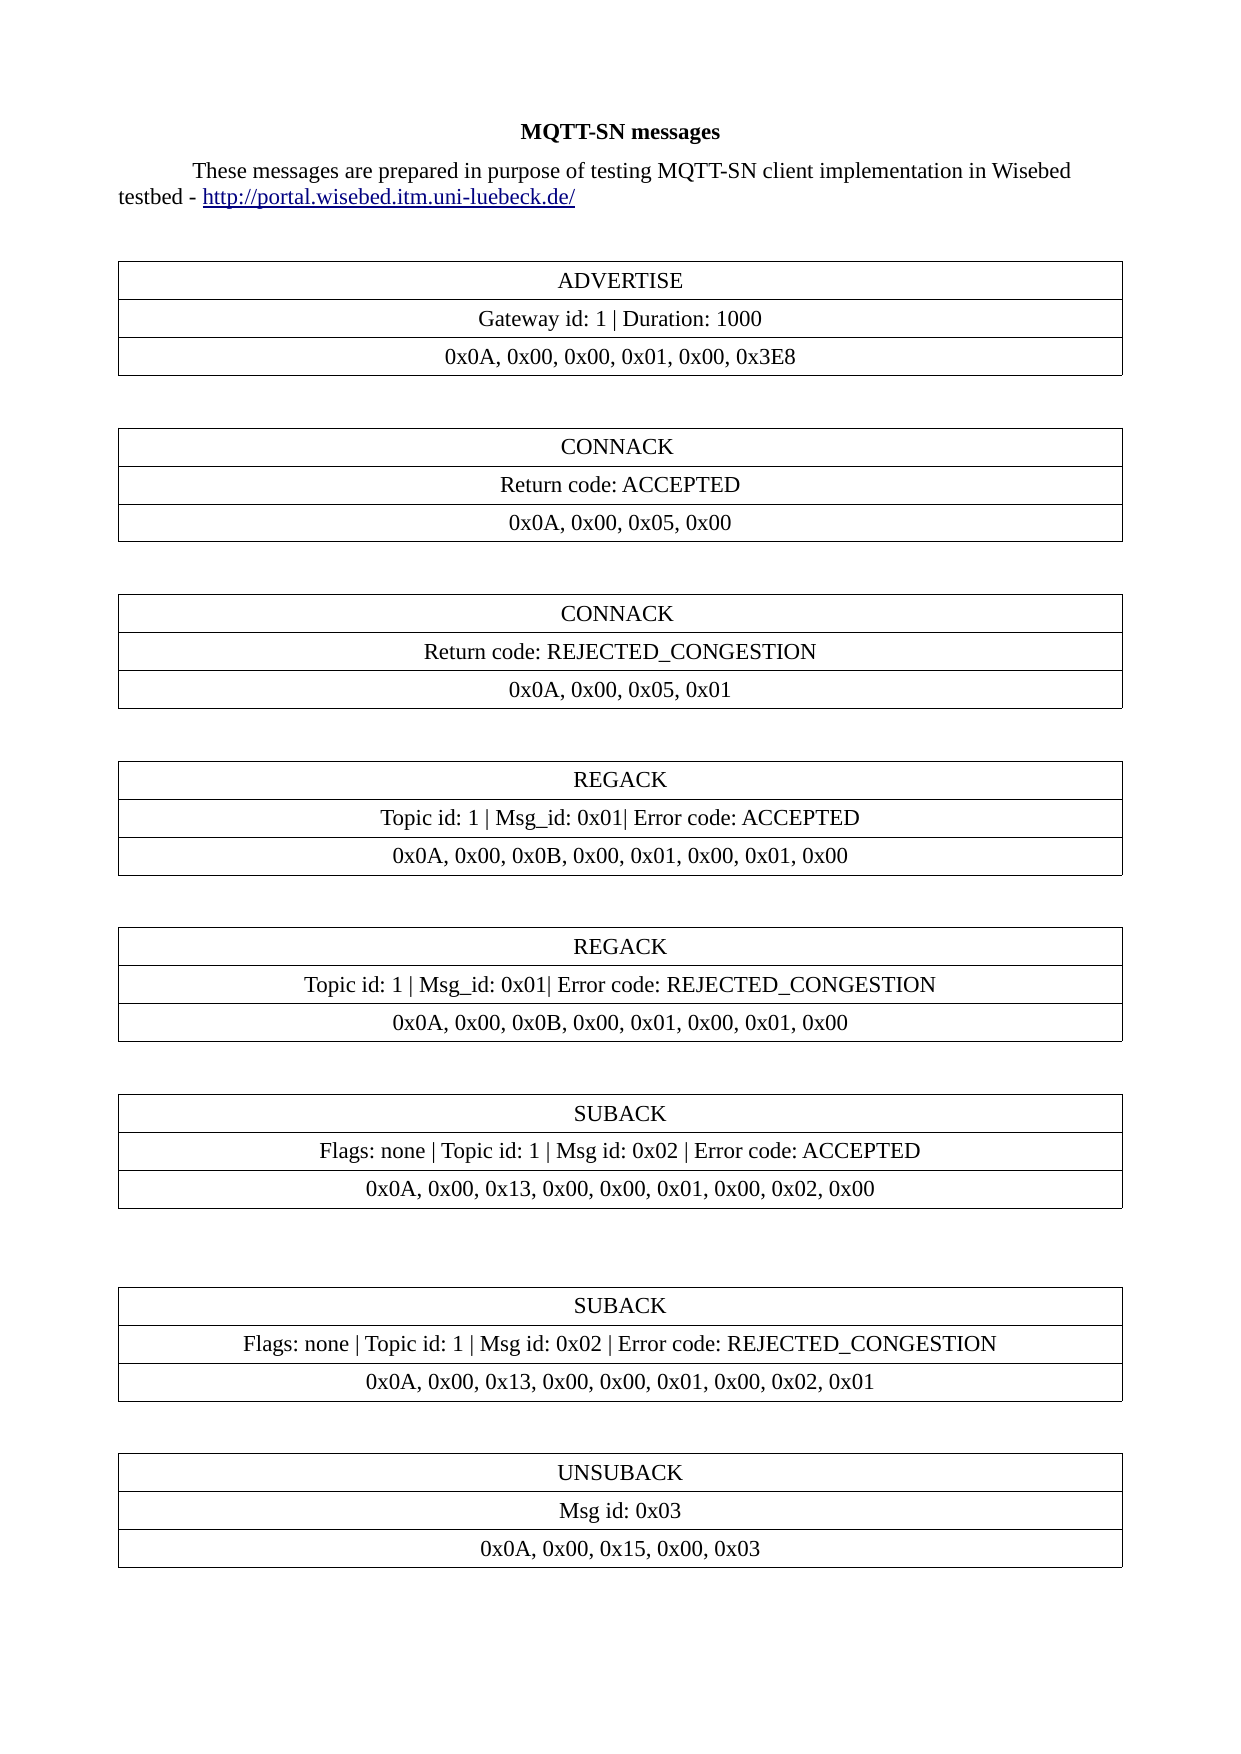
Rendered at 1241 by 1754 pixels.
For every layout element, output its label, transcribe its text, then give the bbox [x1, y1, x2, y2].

table_cell Msg id: 0x03 [119, 1492, 1122, 1529]
table_cell Topic id: 1 | Msg_id: 0x01| Error code: ACCEPTED [119, 800, 1122, 837]
table_cell Topic id: 1 | Msg_id: 0x01| Error code: REJECTED_CONGESTION [119, 966, 1122, 1003]
text MQTT-SN messages [118, 118, 1122, 144]
table_cell Flags: none | Topic id: 1 | Msg id: 0x02 | Error code: ACCEPTED [119, 1133, 1122, 1170]
table_header CONNACK [119, 429, 1122, 466]
table_header REGACK [119, 928, 1122, 965]
table_header UNSUBACK [119, 1454, 1122, 1491]
table_cell Flags: none | Topic id: 1 | Msg id: 0x02 | Error code: REJECTED_CONGESTION [119, 1326, 1122, 1363]
table_cell 0x0A, 0x00, 0x00, 0x01, 0x00, 0x3E8 [119, 338, 1122, 375]
table_header CONNACK [119, 595, 1122, 632]
table_cell 0x0A, 0x00, 0x15, 0x00, 0x03 [119, 1530, 1122, 1567]
text These messages are prepared in purpose of testing MQTT-SN client implementation in Wisebed testbed - http://portal.wisebed.itm.uni-luebeck.de/ [118, 157, 1122, 210]
table_cell Return code: ACCEPTED [119, 467, 1122, 503]
table_cell 0x0A, 0x00, 0x05, 0x00 [119, 505, 1122, 541]
table_cell Return code: REJECTED_CONGESTION [119, 633, 1122, 670]
table_cell 0x0A, 0x00, 0x0B, 0x00, 0x01, 0x00, 0x01, 0x00 [119, 1004, 1122, 1041]
table_header SUBACK [119, 1288, 1122, 1325]
table_header REGACK [119, 762, 1122, 799]
table_cell 0x0A, 0x00, 0x0B, 0x00, 0x01, 0x00, 0x01, 0x00 [119, 838, 1122, 874]
table_cell 0x0A, 0x00, 0x13, 0x00, 0x00, 0x01, 0x00, 0x02, 0x01 [119, 1364, 1122, 1401]
table_header ADVERTISE [119, 262, 1122, 299]
table_cell Gateway id: 1 | Duration: 1000 [119, 300, 1122, 337]
table_cell 0x0A, 0x00, 0x05, 0x01 [119, 671, 1122, 708]
table_cell 0x0A, 0x00, 0x13, 0x00, 0x00, 0x01, 0x00, 0x02, 0x00 [119, 1171, 1122, 1208]
table_header SUBACK [119, 1095, 1122, 1132]
